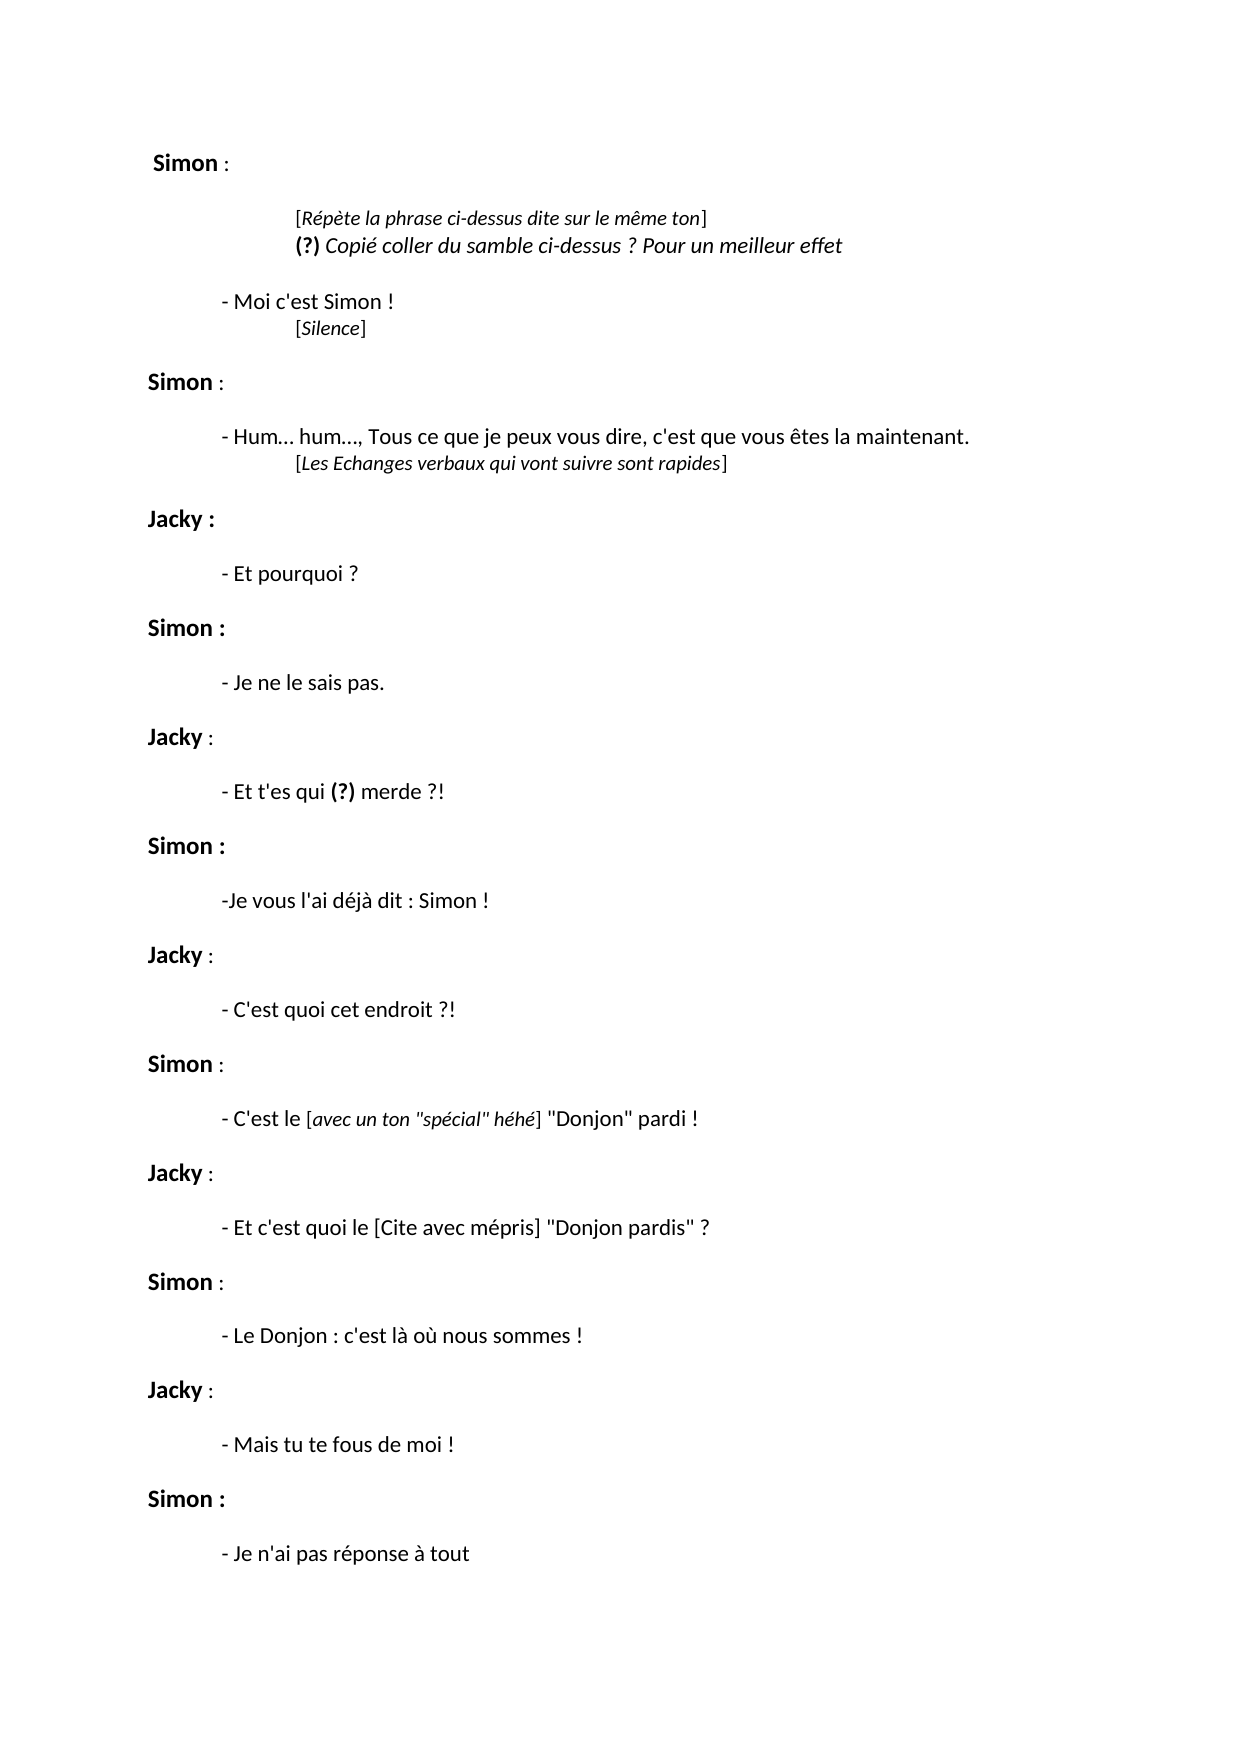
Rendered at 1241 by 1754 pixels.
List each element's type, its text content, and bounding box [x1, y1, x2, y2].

text - Le Donjon : c'est là où nous sommes ! [148, 1321, 1093, 1349]
text [Répète la phrase ci-dessus dite sur le même ton] [148, 203, 1093, 231]
text Simon : [148, 612, 1093, 643]
text - C'est quoi cet endroit ?! [148, 995, 1093, 1023]
text - C'est le [avec un ton "spécial" héhé] "Donjon" pardi ! [148, 1104, 1093, 1132]
text Jacky : [148, 1374, 1093, 1405]
text -Je vous l'ai déjà dit : Simon ! [148, 886, 1093, 914]
text - Et pourquoi ? [148, 559, 1093, 587]
text [Les Echanges verbaux qui vont suivre sont rapides] [221, 450, 1093, 476]
text - Je ne le sais pas. [148, 668, 1093, 696]
text Jacky : [148, 1157, 1093, 1187]
text (?) Copié coller du samble ci-dessus ? Pour un meilleur effet [148, 231, 1093, 259]
text - Et c'est quoi le [Cite avec mépris] "Donjon pardis" ? [148, 1213, 1093, 1241]
text Simon : [148, 830, 1093, 861]
text - Mais tu te fous de moi ! [148, 1430, 1093, 1458]
text Jacky : [148, 939, 1093, 969]
text Simon : [148, 366, 1093, 397]
text Simon : [148, 148, 1093, 178]
text - Je n'ai pas réponse à tout [148, 1539, 1093, 1567]
text - Moi c'est Simon ! [148, 287, 1093, 316]
text Jacky : [148, 504, 1093, 534]
text [Silence] [221, 316, 1093, 341]
text Jacky : [148, 721, 1093, 752]
text - Et t'es qui (?) merde ?! [148, 777, 1093, 805]
text Simon : [148, 1048, 1093, 1078]
text - Hum… hum…, Tous ce que je peux vous dire, c'est que vous êtes la maintenant. [148, 422, 1093, 450]
text Simon : [148, 1266, 1093, 1296]
text Simon : [148, 1483, 1093, 1514]
